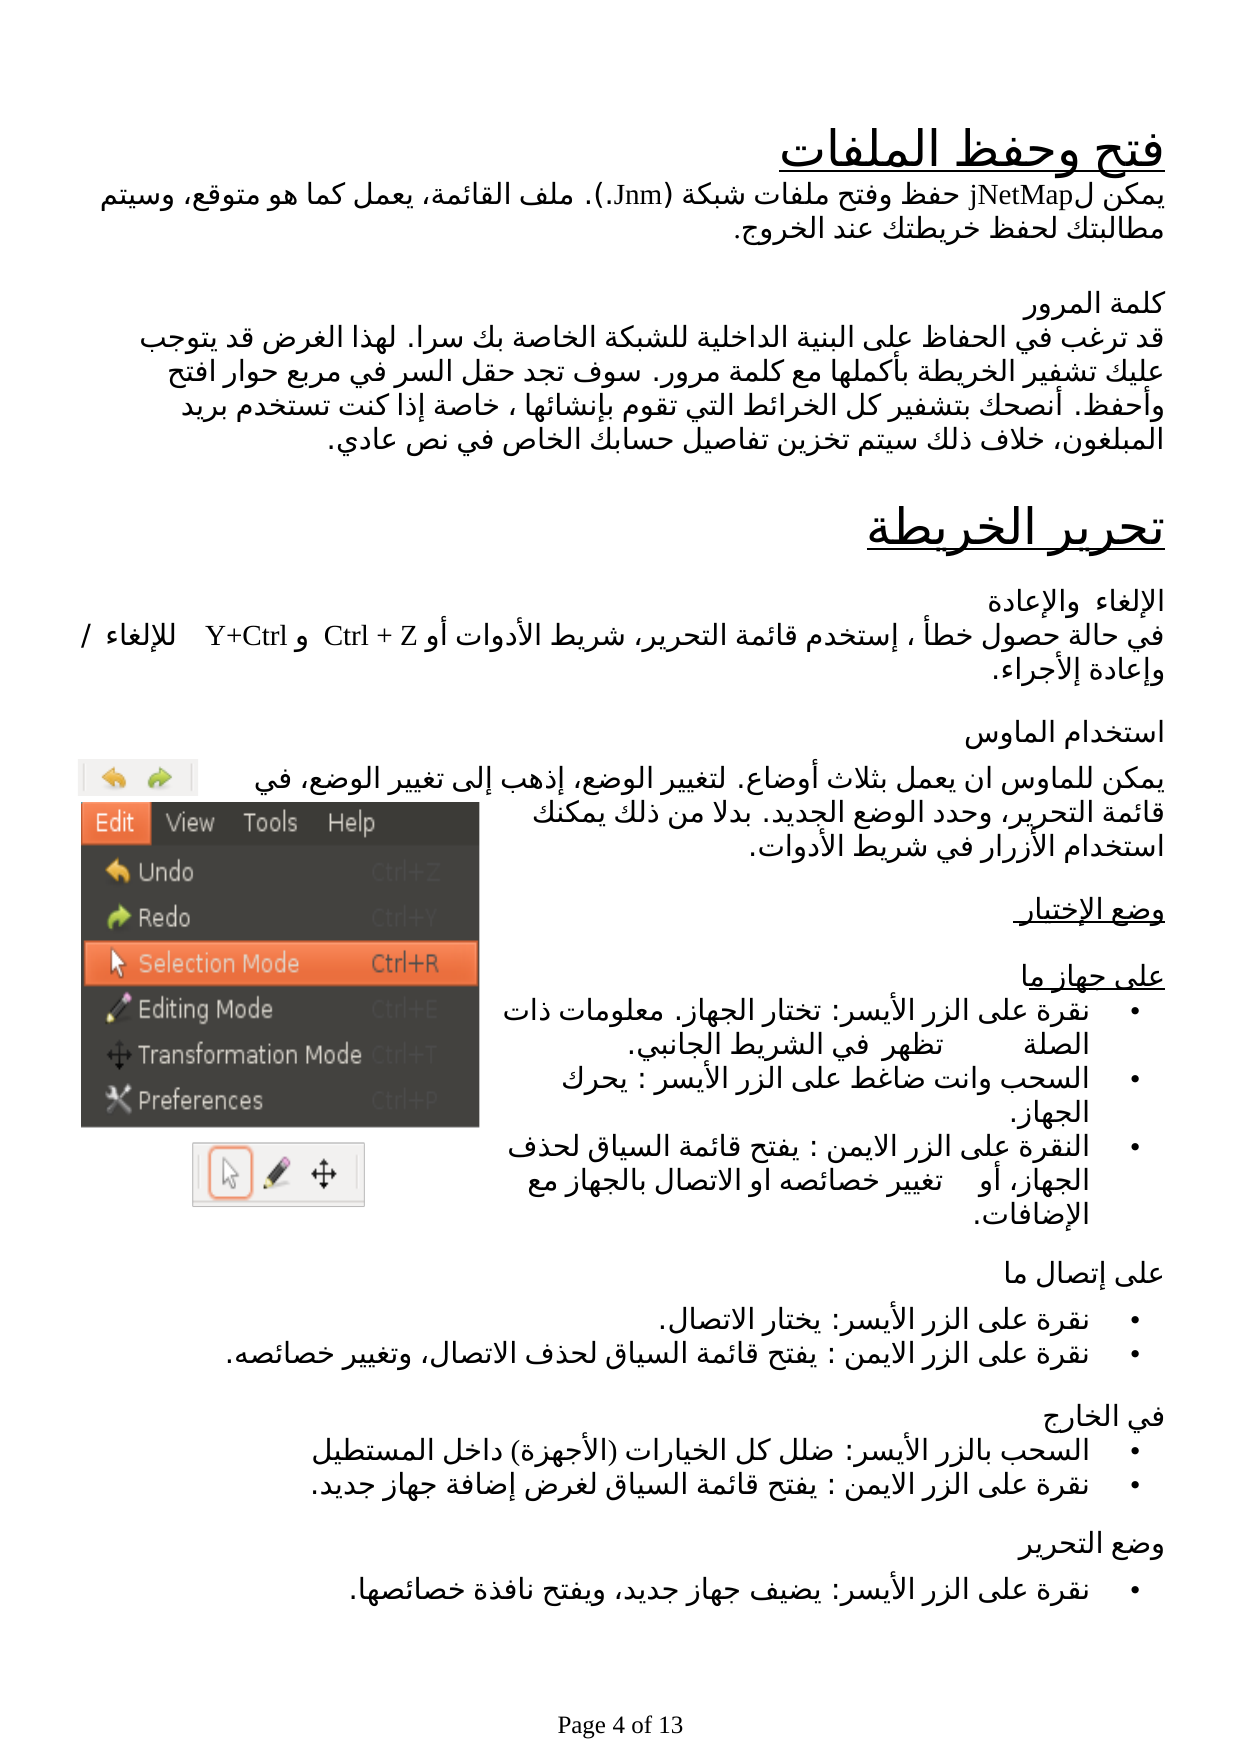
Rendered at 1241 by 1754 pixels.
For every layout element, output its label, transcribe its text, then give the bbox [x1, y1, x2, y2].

list نقرة على الزر الأيسر: يضيف جهاز جديد، ويفتح نافذة خصائصها. [75, 1572, 1128, 1606]
text وضع الإختيار [480, 892, 1165, 926]
text في الخارج [75, 1399, 1165, 1433]
list السحب بالزر الأيسر: ضلل كل الخيارات (الأجهزة) داخل المستطيل [75, 1433, 1128, 1467]
text الإلغاء والإعادة [75, 584, 1165, 618]
text قد ترغب في الحفاظ على البنية الداخلية للشبكة الخاصة بك سرا. لهذا الغرض قد يتوجب عليك تشفير الخريطة بأكملها مع كلمة مرور. سوف تجد حقل السر في مربع حوار افتح وأحفظ. أنصحك بتشفير كل الخرائط التي تقوم بإنشائها ، خاصة إذا كنت تستخدم بريد المبلغون، خلاف ذلك سيتم تخزين تفاصيل حسابك الخاص في نص عادي. [75, 320, 1165, 457]
picture [77, 759, 199, 796]
list النقرة على الزر الايمن : يفتح قائمة السياق لحذف الجهاز، أو تغيير خصائصه او الاتصال بالجهاز مع الإضافات. [75, 1129, 1128, 1231]
text يمكن لjNetMap حفظ وفتح ملفات شبكة (Jnm.). ملف القائمة، يعمل كما هو متوقع، وسيتم مطالبتك لحفظ خريطتك عند الخروج. [75, 177, 1165, 245]
subtitle على إتصال ما [75, 1256, 1165, 1290]
list نقرة على الزر الأيسر: يختار الاتصال. [75, 1302, 1128, 1336]
text على جهاز ما [480, 959, 1165, 993]
subtitle وضع التحرير [75, 1526, 1165, 1560]
text تحرير الخريطة [75, 498, 1165, 555]
list نقرة على الزر الايمن : يفتح قائمة السياق لغرض إضافة جهاز جديد. [75, 1467, 1128, 1501]
text استخدام الماوس [75, 715, 1165, 748]
text في حالة حصول خطأ ، إستخدم قائمة التحرير، شريط الأدوات أو Ctrl + Z و Y+Ctrl للإلغاء / وإعادة إلأجراء. [75, 618, 1165, 686]
text فتح وحفظ الملفات [75, 120, 1165, 177]
text يمكن للماوس ان يعمل بثلاث أوضاع. لتغيير الوضع، إذهب إلى تغيير الوضع، في قائمة التحرير، وحدد الوضع الجديد. بدلا من ذلك يمكنك استخدام الأزرار في شريط الأدوات. [75, 761, 1165, 863]
picture [81, 802, 480, 1211]
list نقرة على الزر الايمن : يفتح قائمة السياق لحذف الاتصال، وتغيير خصائصه. [75, 1336, 1128, 1371]
list نقرة على الزر الأيسر: تختار الجهاز. معلومات ذات الصلة تظهر في الشريط الجانبي. [480, 993, 1128, 1061]
list السحب وانت ضاغط على الزر الأيسر : يحرك الجهاز. [480, 1061, 1128, 1129]
text كلمة المرور [75, 286, 1165, 320]
